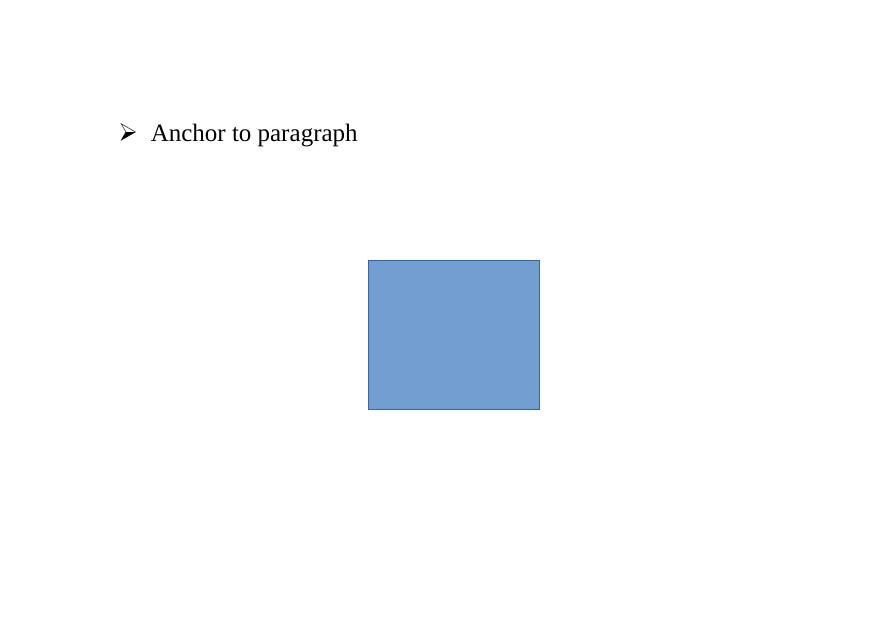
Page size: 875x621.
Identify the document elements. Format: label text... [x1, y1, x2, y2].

list Anchor to paragraph [118, 118, 756, 147]
